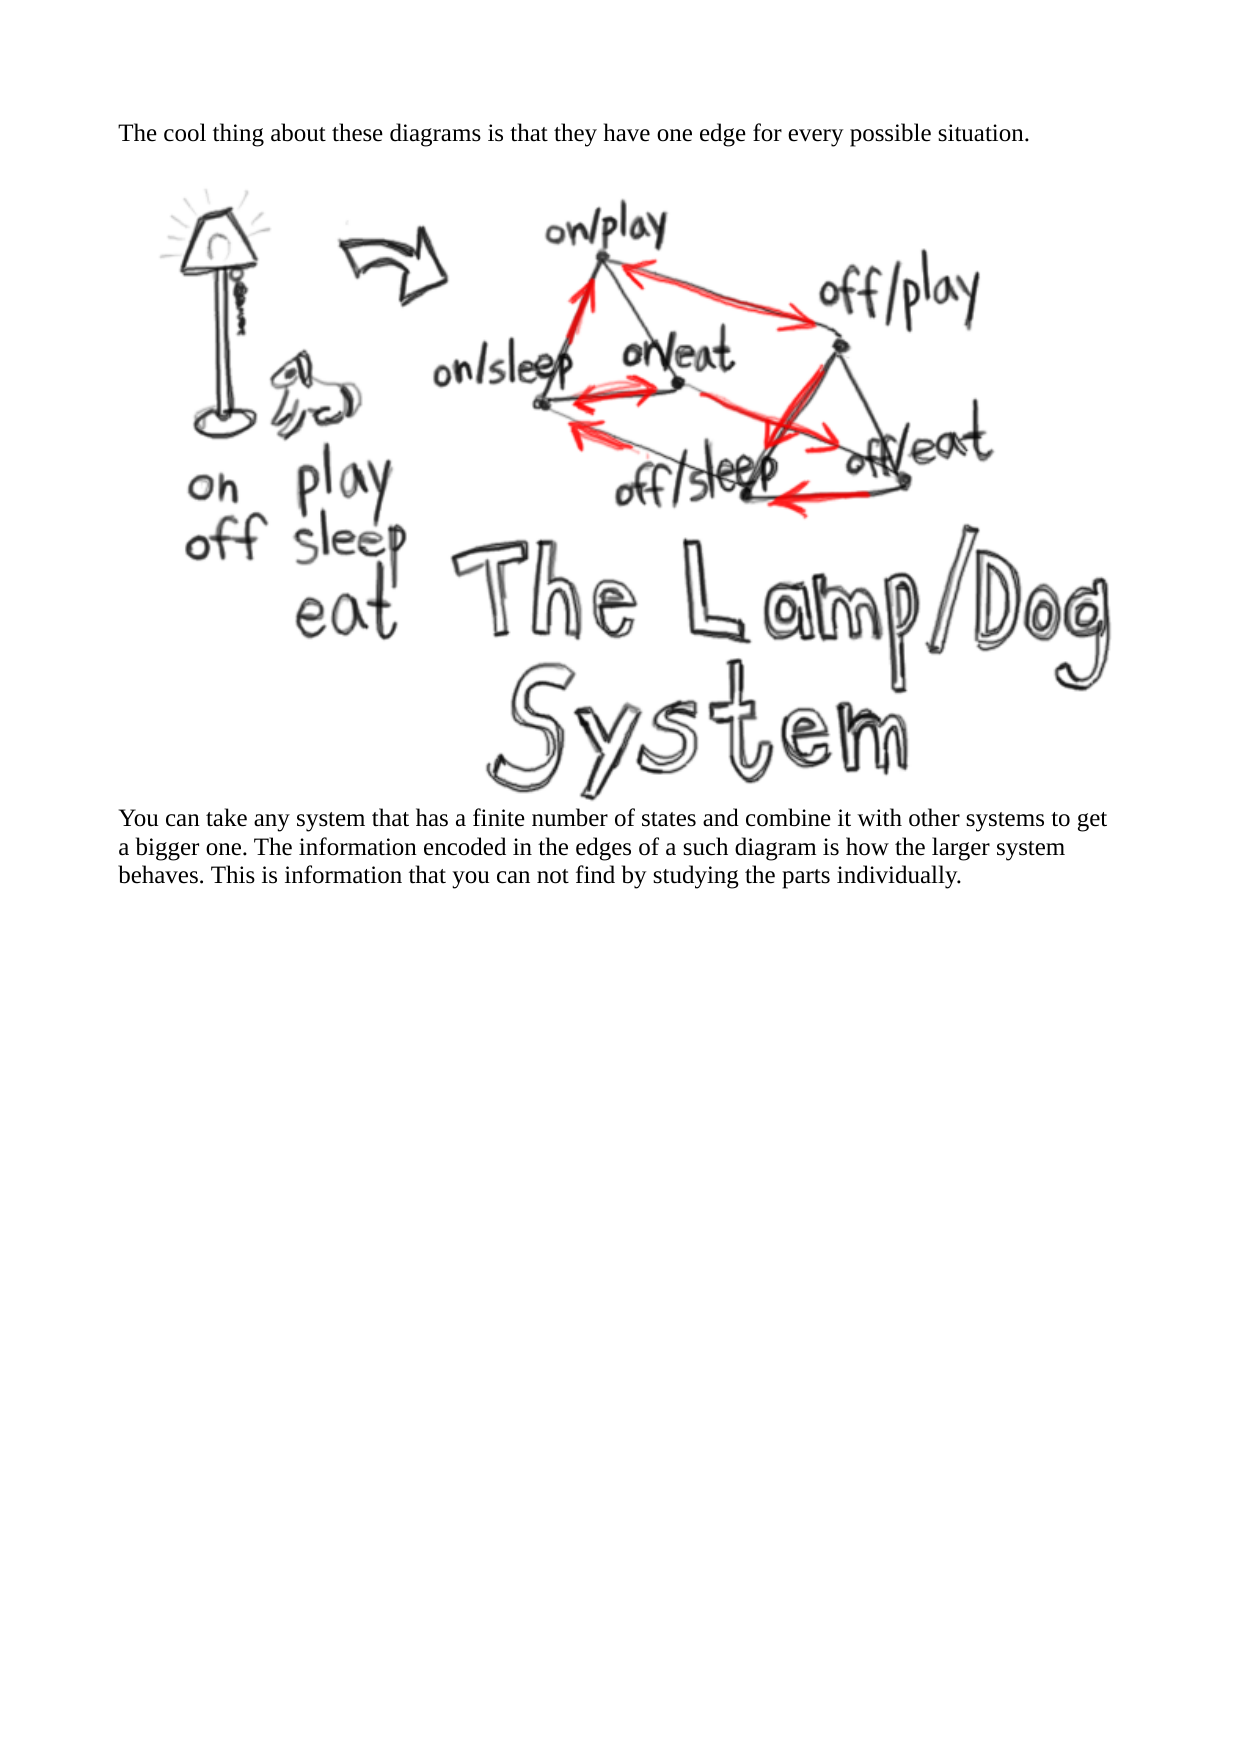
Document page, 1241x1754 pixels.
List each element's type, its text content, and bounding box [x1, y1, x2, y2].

text The cool thing about these diagrams is that they have one edge for every possible situation. [118, 118, 1122, 147]
text You can take any system that has a finite number of states and combine it with other systems to get a bigger one. The information encoded in the edges of a such diagram is how the larger system behaves. This is information that you can not find by studying the parts individually. [118, 803, 1122, 889]
picture [118, 175, 1123, 803]
